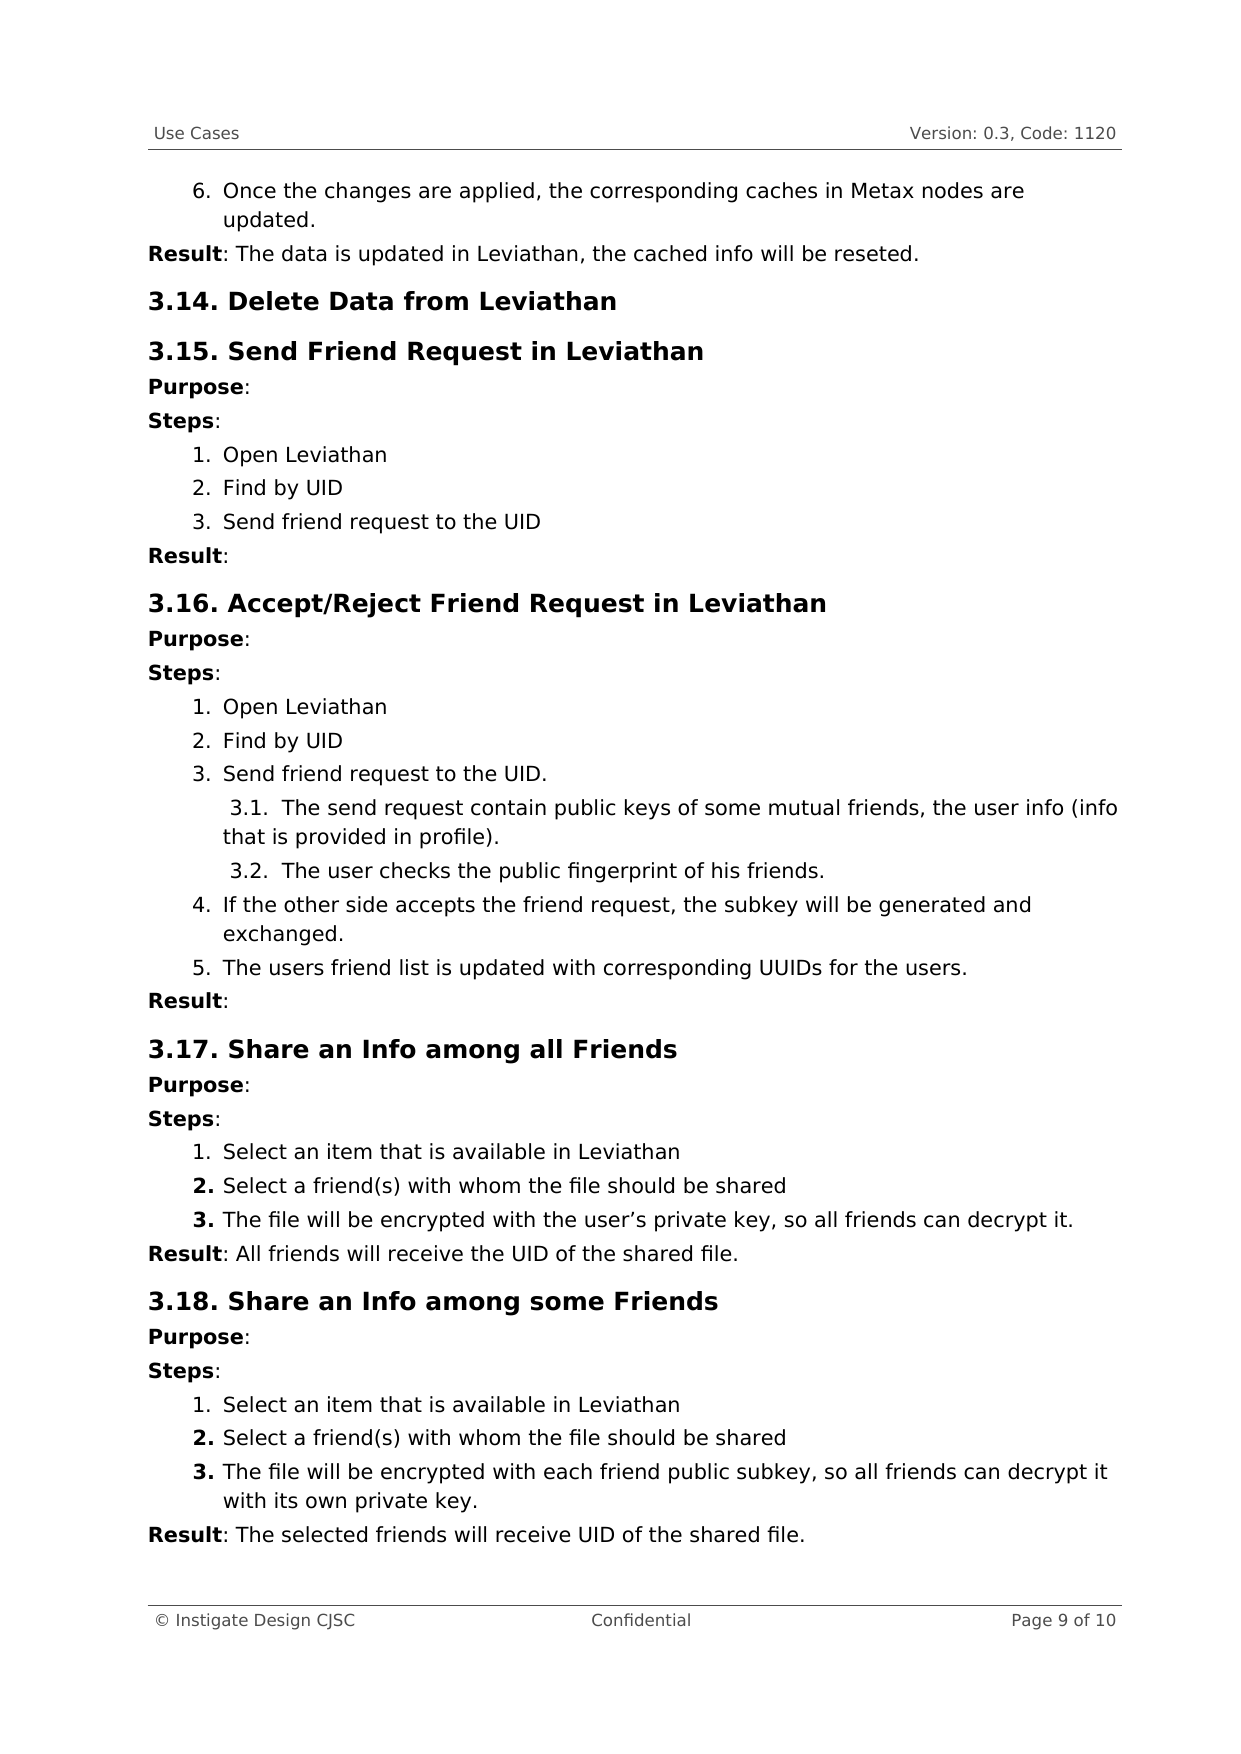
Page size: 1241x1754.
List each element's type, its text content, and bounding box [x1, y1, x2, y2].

text Steps: [148, 641, 1122, 665]
text Purpose: [148, 1304, 1122, 1329]
list Select a friend(s) with whom the file should be shared [185, 1406, 1122, 1430]
list Send friend request to the UID. [185, 742, 1122, 766]
subtitle Delete Data from Leviathan [148, 276, 1122, 305]
list Select a friend(s) with whom the file should be shared [185, 1153, 1122, 1178]
list Open Leviathan [185, 674, 1122, 698]
list The file will be encrypted with each friend public subkey, so all friends can decrypt it with its own private key. [185, 1439, 1122, 1493]
text Purpose: [148, 607, 1122, 631]
subtitle Share an Info among all Friends [148, 1014, 1122, 1043]
list Once the changes are applied, the corresponding caches in Metax nodes are updated. [185, 179, 1122, 232]
list The user checks the public fingerprint of his friends. [223, 838, 1122, 863]
text Result: All friends will receive the UID of the shared file. [148, 1221, 1122, 1245]
list Select an item that is available in Leviathan [185, 1120, 1122, 1144]
text Purpose: [148, 354, 1122, 379]
text Result: [148, 523, 1122, 547]
text Steps: [148, 388, 1122, 412]
list If the other side accepts the friend request, the subkey will be generated and exchanged. [185, 872, 1122, 925]
list Find by UID [185, 708, 1122, 732]
list The users friend list is updated with corresponding UUIDs for the users. [185, 935, 1122, 959]
list The send request contain public keys of some mutual friends, the user info (info that is provided in profile). [223, 776, 1122, 829]
list Select an item that is available in Leviathan [185, 1372, 1122, 1396]
text Purpose: [148, 1052, 1122, 1076]
text Steps: [148, 1086, 1122, 1110]
subtitle Share an Info among some Friends [148, 1266, 1122, 1296]
list Open Leviathan [185, 422, 1122, 446]
list Send friend request to the UID [185, 489, 1122, 514]
text Result: [148, 969, 1122, 993]
list Find by UID [185, 456, 1122, 480]
text Result: The selected friends will receive UID of the shared file. [148, 1502, 1122, 1527]
subtitle Send Friend Request in Leviathan [148, 316, 1122, 346]
text Steps: [148, 1338, 1122, 1362]
subtitle Accept/Reject Friend Request in Leviathan [148, 569, 1122, 598]
list The file will be encrypted with the user’s private key, so all friends can decrypt it. [185, 1187, 1122, 1211]
text Result: The data is updated in Leviathan, the cached info will be reseted. [148, 242, 1122, 266]
